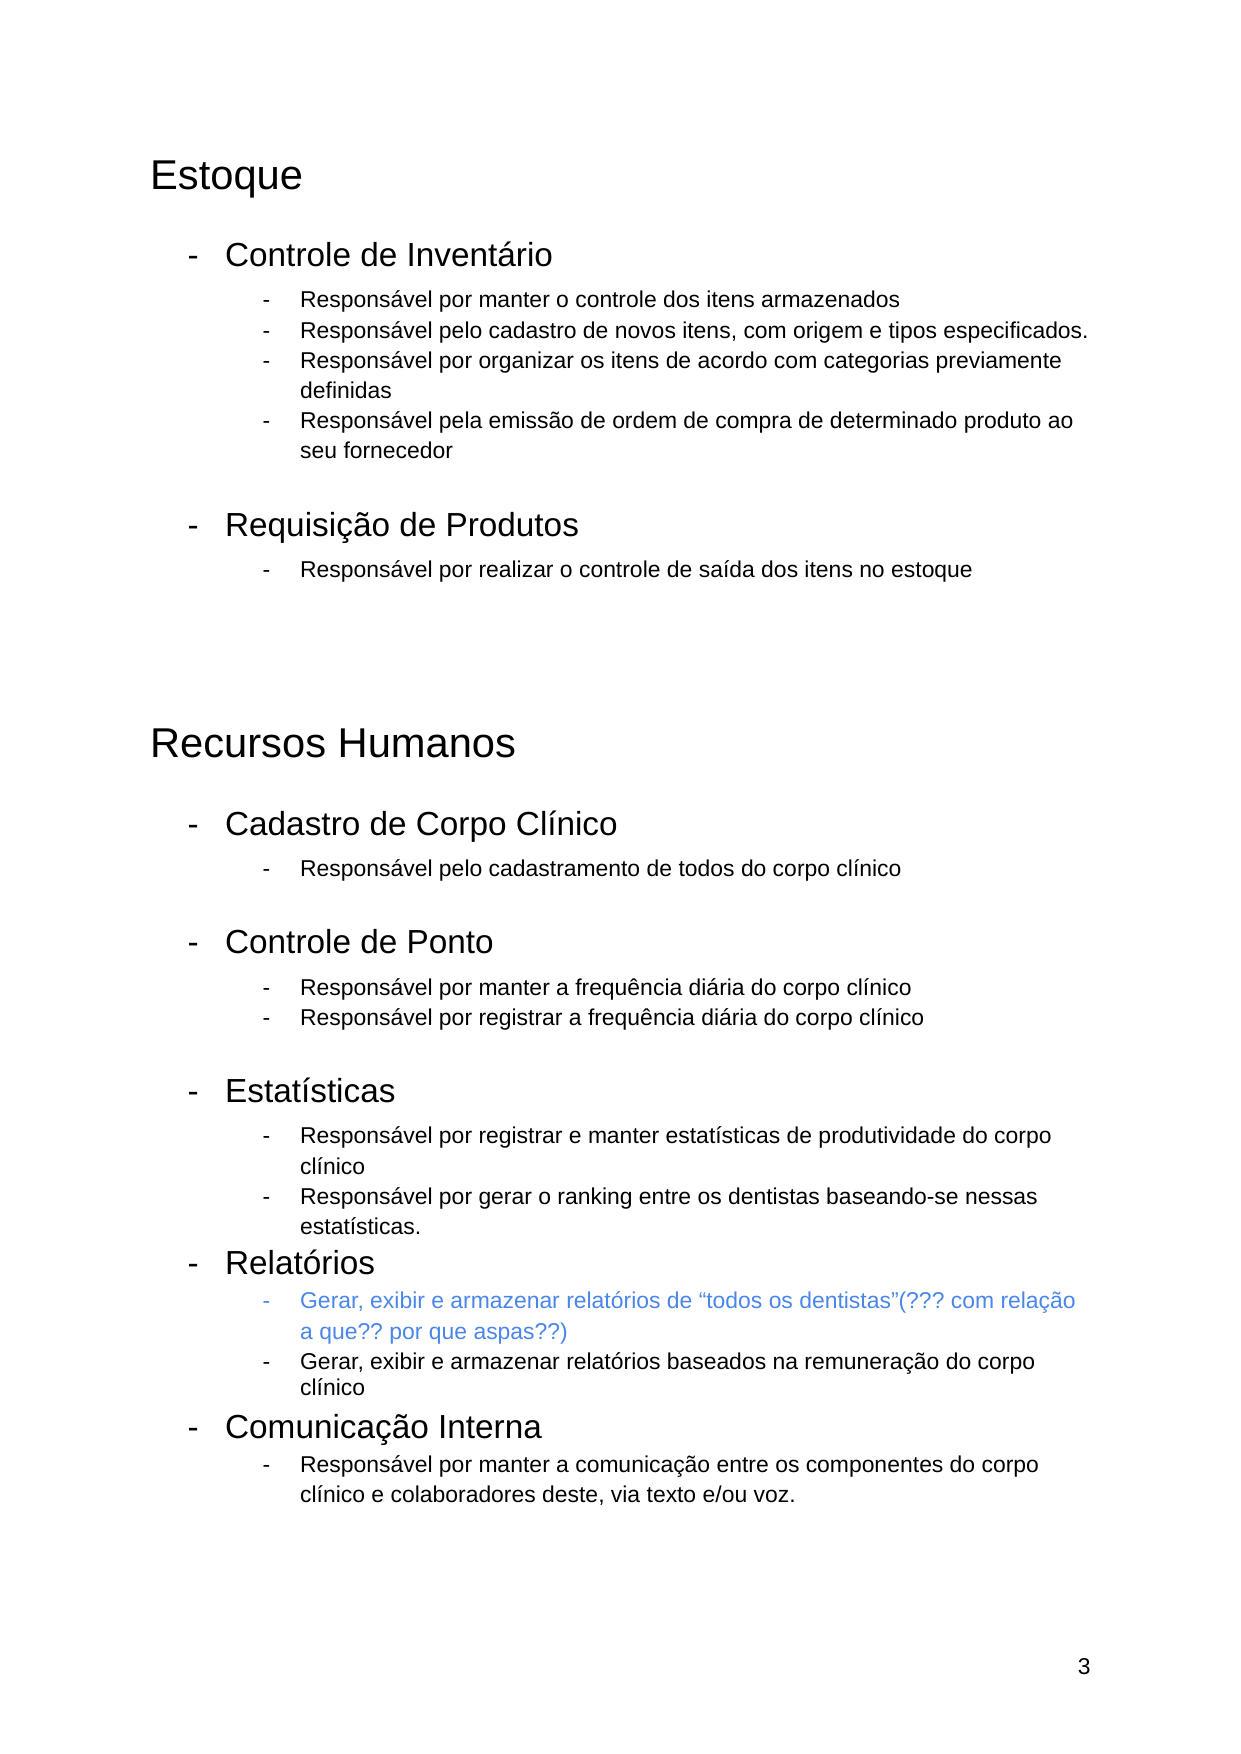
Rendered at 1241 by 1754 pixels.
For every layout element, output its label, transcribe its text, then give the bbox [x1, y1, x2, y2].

subtitle Controle de Inventário [187, 235, 1090, 274]
list Responsável por realizar o controle de saída dos itens no estoque [262, 556, 1090, 582]
list Comunicação Interna [187, 1407, 1090, 1445]
subtitle Cadastro de Corpo Clínico [187, 804, 1090, 842]
subtitle Estatísticas [187, 1071, 1090, 1110]
list Responsável por organizar os itens de acordo com categorias previamente definidas [262, 347, 1090, 403]
list Responsável por manter a frequência diária do corpo clínico [262, 973, 1090, 1000]
list Responsável por registrar a frequência diária do corpo clínico [262, 1004, 1090, 1030]
list Responsável por gerar o ranking entre os dentistas baseando-se nessas estatísticas. [262, 1183, 1090, 1239]
subtitle Controle de Ponto [187, 923, 1090, 961]
list Responsável pelo cadastro de novos itens, com origem e tipos especificados. [262, 317, 1090, 343]
list Relatórios [187, 1243, 1090, 1282]
list Responsável pela emissão de ordem de compra de determinado produto ao seu fornecedor [262, 407, 1090, 464]
list Responsável pelo cadastramento de todos do corpo clínico [262, 855, 1090, 881]
list Responsável por manter a comunicação entre os componentes do corpo clínico e colaboradores deste, via texto e/ou voz. [262, 1451, 1090, 1507]
title Gerar, exibir e armazenar relatórios baseados na remuneração do corpo clínico [262, 1348, 1090, 1401]
list Responsável por registrar e manter estatísticas de produtividade do corpo clínico [262, 1122, 1090, 1179]
list Gerar, exibir e armazenar relatórios de “todos os dentistas”(??? com relação a que?? por que aspas??) [262, 1287, 1090, 1344]
subtitle Estoque [150, 150, 1090, 198]
list Responsável por manter o controle dos itens armazenados [262, 286, 1090, 313]
subtitle Requisição de Produtos [187, 505, 1090, 543]
subtitle Recursos Humanos [150, 718, 1090, 766]
